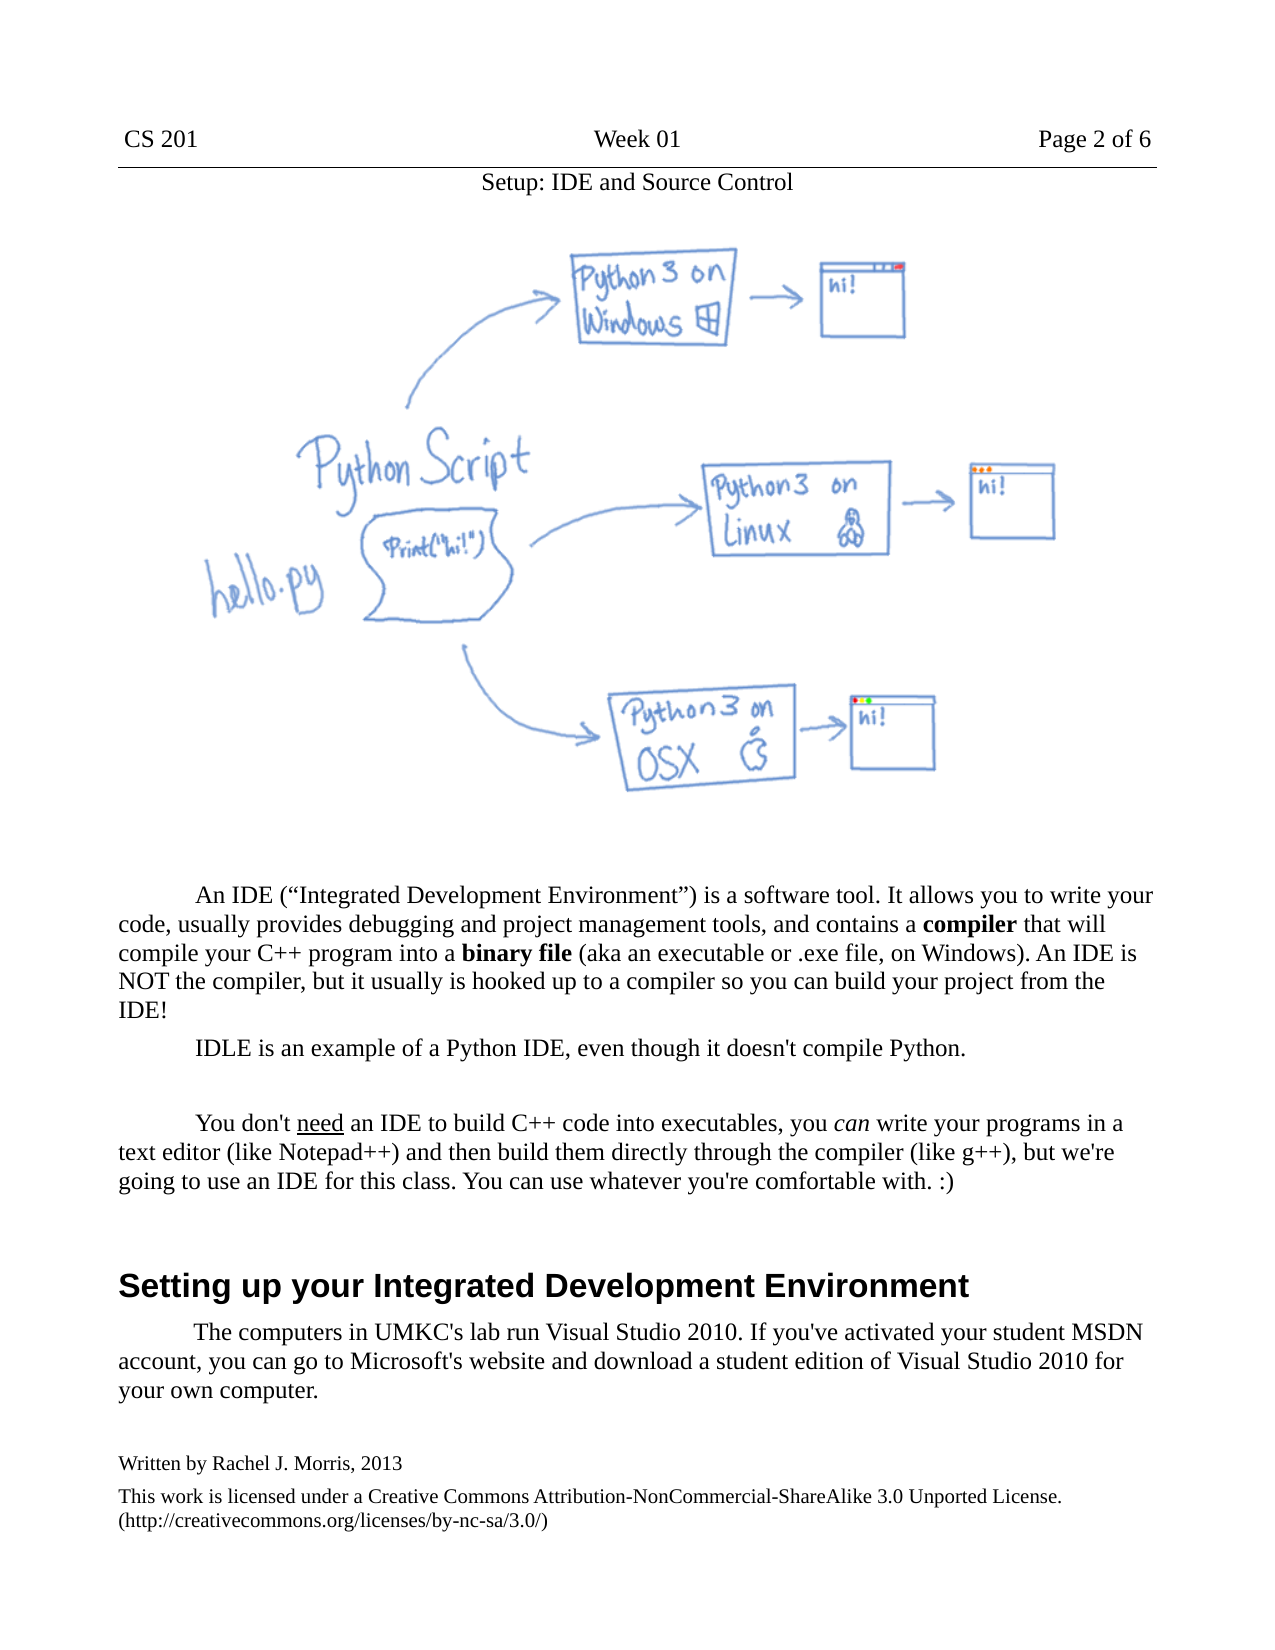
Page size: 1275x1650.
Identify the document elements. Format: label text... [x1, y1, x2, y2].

text IDLE is an example of a Python IDE, even though it doesn't compile Python. [118, 1033, 1157, 1062]
text The computers in UMKC's lab run Visual Studio 2010. If you've activated your student MSDN account, you can go to Microsoft's website and download a student edition of Visual Studio 2010 for your own computer. [118, 1317, 1157, 1403]
text You don't need an IDE to build C++ code into executables, you can write your programs in a text editor (like Notepad++) and then build them directly through the compiler (like g++), but we're going to use an IDE for this class. You can use whatever you're comfortable with. :) [118, 1108, 1157, 1194]
text An IDE (“Integrated Development Environment”) is a software tool. It allows you to write your code, usually provides debugging and project management tools, and contains a compiler that will compile your C++ program into a binary file (aka an executable or .exe file, on Windows). An IDE is NOT the compiler, but it usually is hooked up to a compiler so you can build your project from the IDE! [118, 880, 1157, 1024]
subtitle Setting up your Integrated Development Environment [118, 1266, 1157, 1305]
picture [198, 238, 1061, 805]
